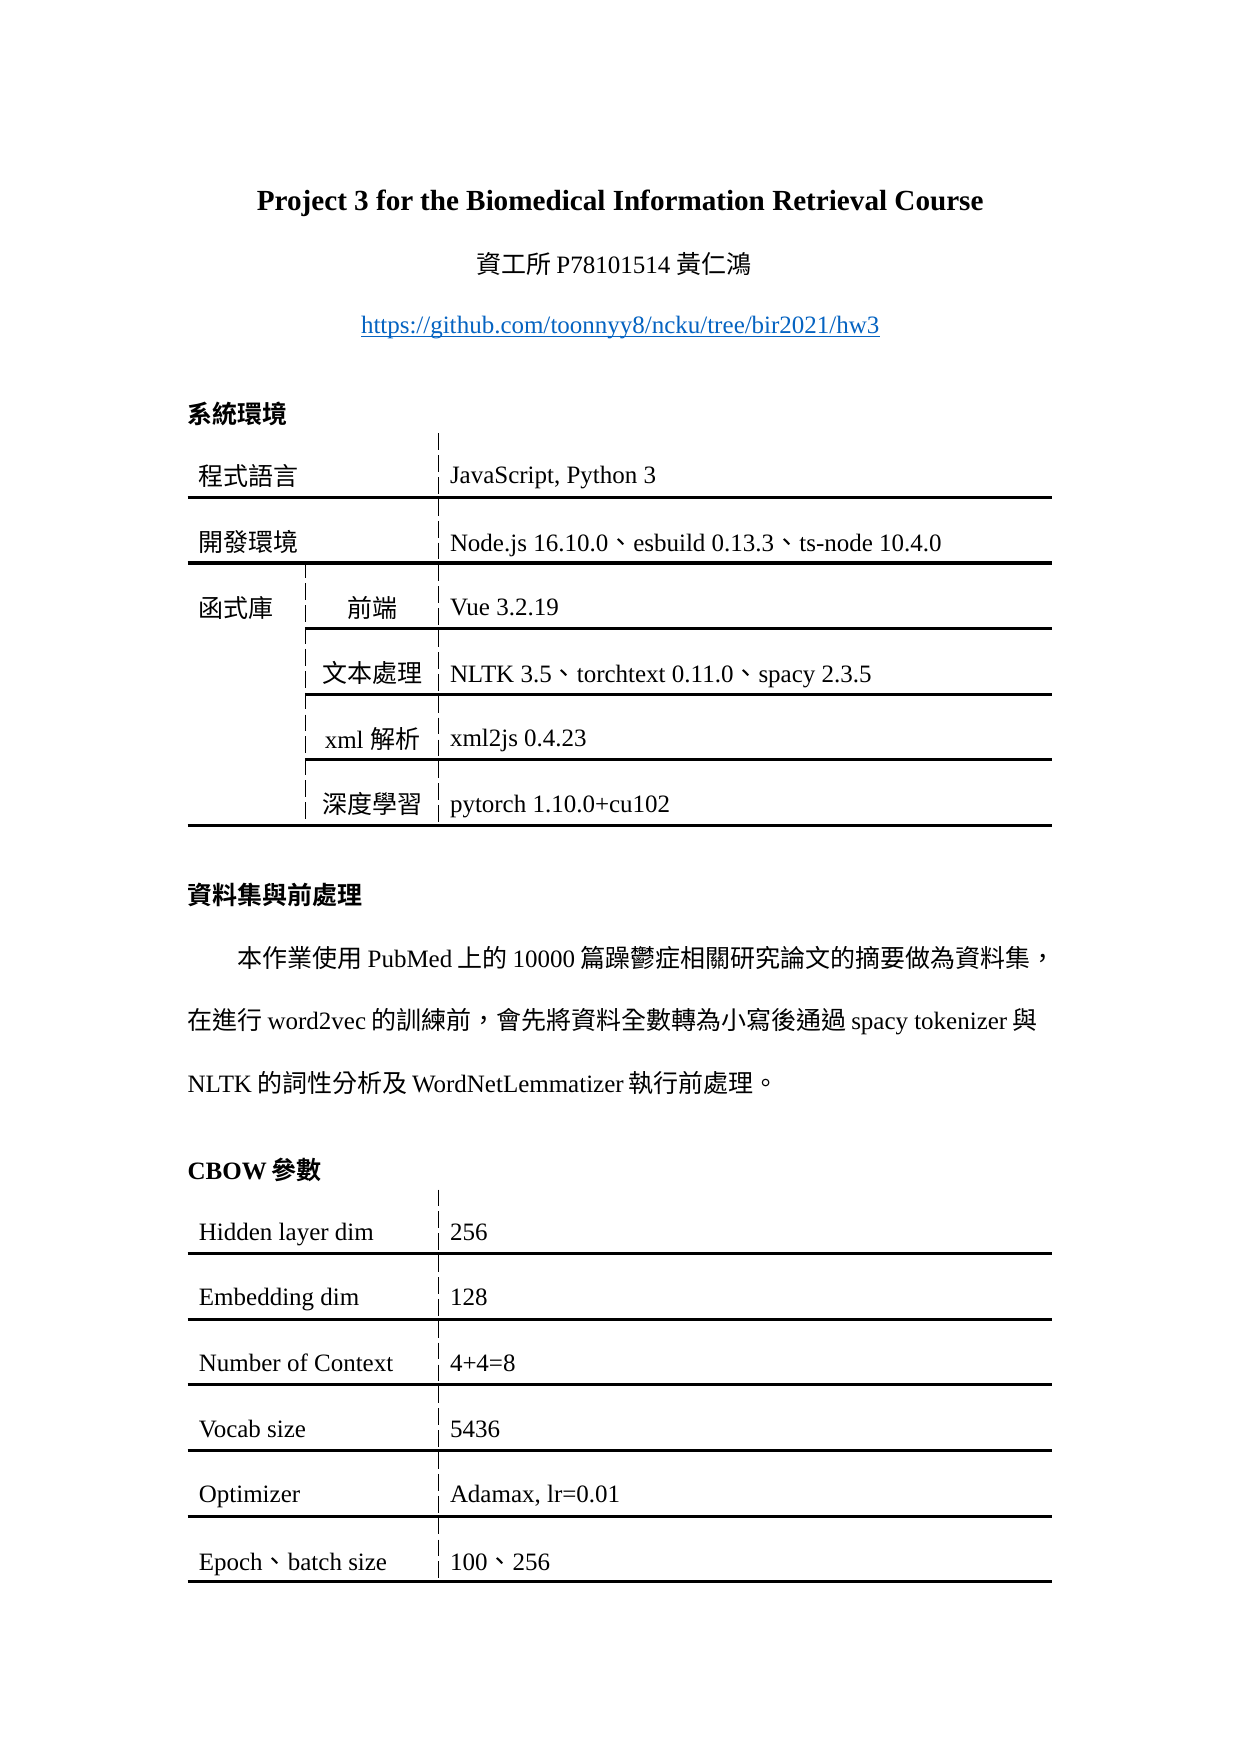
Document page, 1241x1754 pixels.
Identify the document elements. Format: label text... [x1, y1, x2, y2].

table_cell 函式庫 [188, 565, 306, 824]
table_cell 4+4=8 [439, 1321, 1052, 1383]
table_header Hidden layer dim [188, 1190, 438, 1252]
table_cell pytorch 1.10.0+cu102 [439, 761, 1052, 824]
table_cell Adamax, lr=0.01 [439, 1452, 1052, 1514]
table_cell NLTK 3.5、torchtext 0.11.0、spacy 2.3.5 [439, 630, 1052, 693]
table_cell 前端 [306, 565, 438, 627]
text 本作業使用PubMed上的10000篇躁鬱症相關研究論文的摘要做為資料集，在進行word2vec的訓練前，會先將資料全數轉為小寫後通過spacy tokenizer與NLTK的詞性分析及WordNetLemmatizer執行前處理。 [187, 914, 1053, 1102]
table_cell xml 解析 [306, 696, 438, 758]
table_cell Vue 3.2.19 [439, 565, 1052, 627]
table_cell Embedding dim [188, 1255, 438, 1318]
text https://github.com/toonnyy8/ncku/tree/bir2021/hw3 [187, 283, 1053, 346]
table_cell 文本處理 [306, 630, 438, 693]
table_cell xml2js 0.4.23 [439, 696, 1052, 758]
table_cell Optimizer [188, 1452, 438, 1514]
text 系統環境 [187, 371, 1053, 433]
text Project 3 for the Biomedical Information Retrieval Course [187, 158, 1053, 221]
table_header JavaScript, Python 3 [439, 433, 1052, 496]
table_cell Node.js 16.10.0、esbuild 0.13.3、ts-node 10.4.0 [439, 499, 1052, 561]
table_cell 5436 [439, 1386, 1052, 1449]
table_cell Vocab size [188, 1386, 438, 1449]
table_header 256 [439, 1190, 1052, 1252]
table_cell 128 [439, 1255, 1052, 1318]
table_cell Epoch、batch size [188, 1518, 438, 1580]
text 資工所P78101514 黃仁鴻 [187, 221, 1053, 283]
text CBOW參數 [187, 1127, 1053, 1189]
table_header 程式語言 [188, 433, 438, 496]
table_cell 100、256 [439, 1518, 1052, 1580]
table_cell 開發環境 [188, 499, 438, 561]
table_cell 深度學習 [306, 761, 438, 824]
table_cell Number of Context [188, 1321, 438, 1383]
text 資料集與前處理 [187, 852, 1053, 914]
